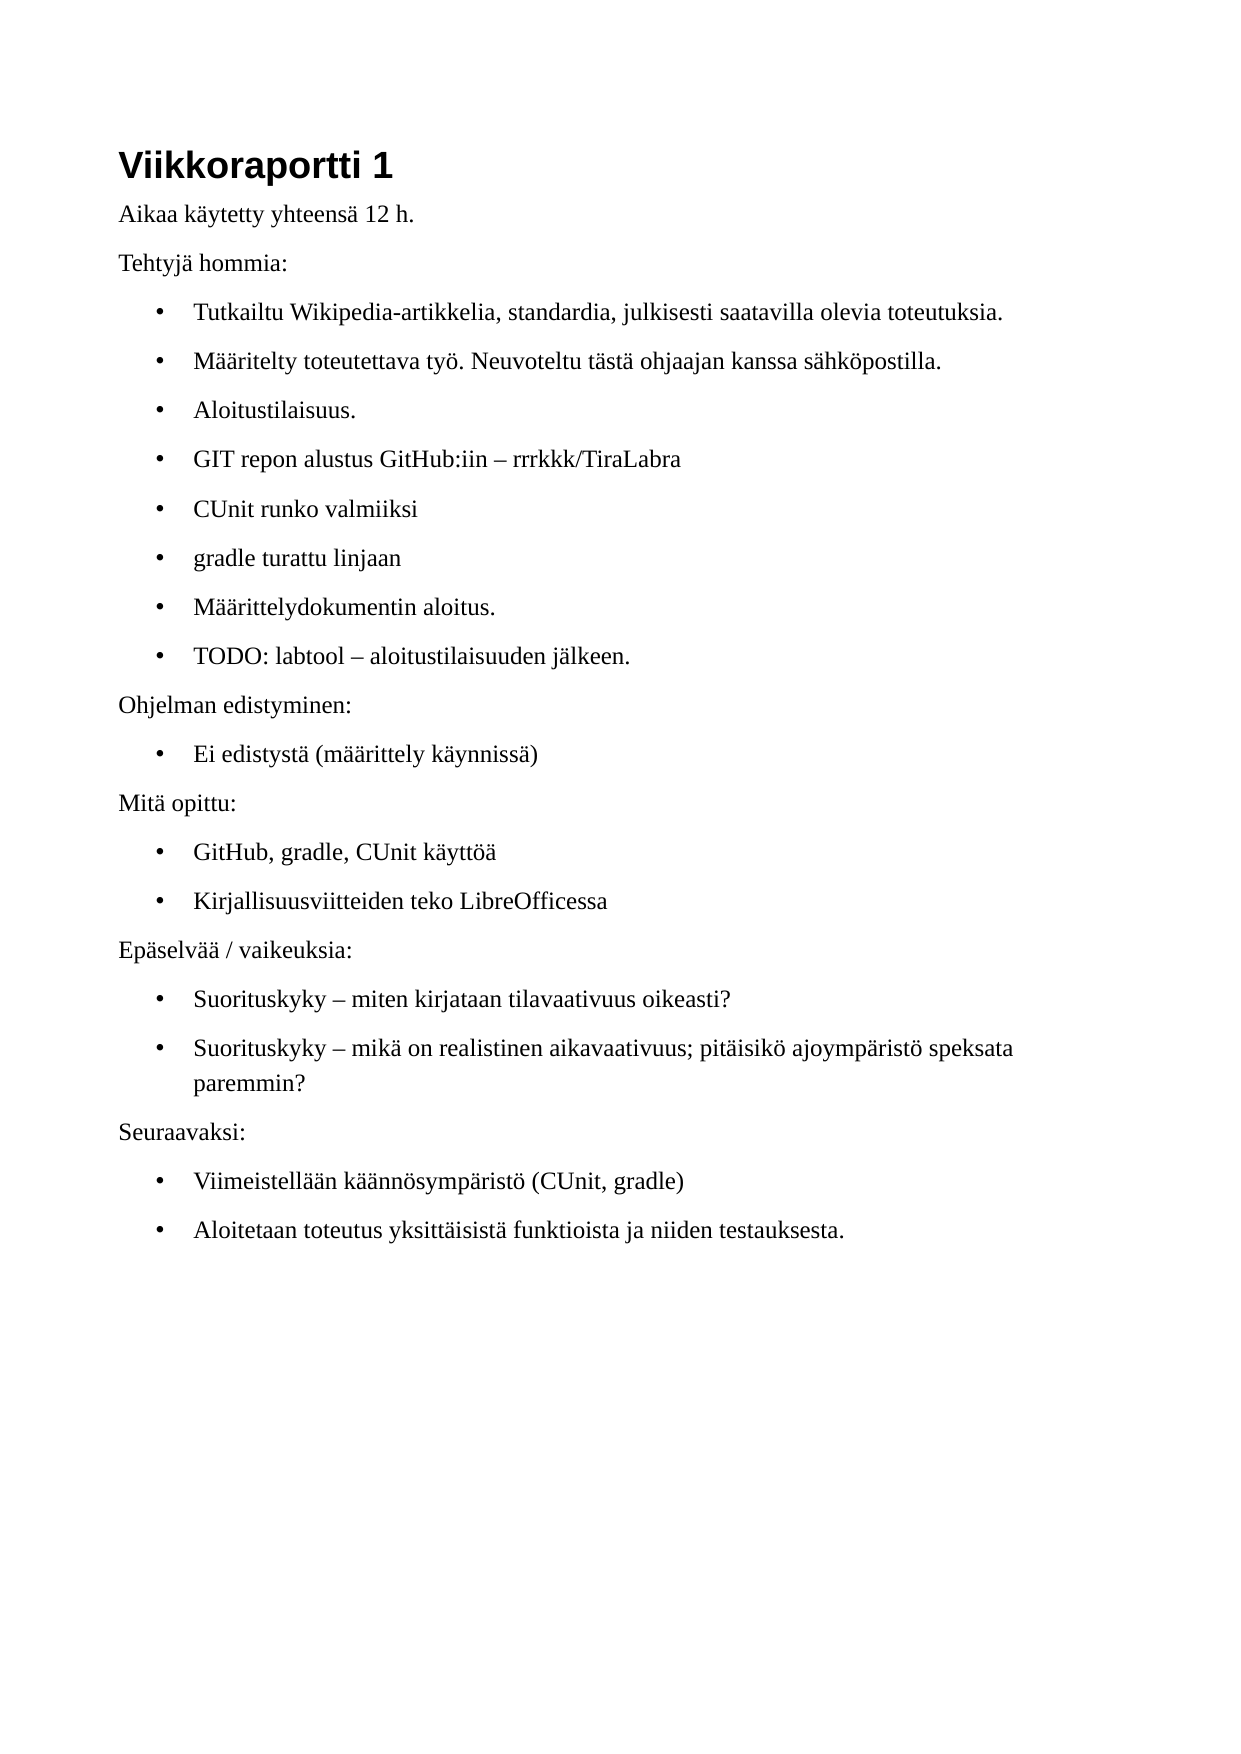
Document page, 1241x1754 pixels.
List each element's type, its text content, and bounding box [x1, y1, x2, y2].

list TODO: labtool – aloitustilaisuuden jälkeen. [156, 641, 1122, 669]
subtitle Viikkoraportti 1 [118, 143, 1122, 187]
list Aloitetaan toteutus yksittäisistä funktioista ja niiden testauksesta. [156, 1215, 1122, 1244]
text Tehtyjä hommia: [118, 248, 1122, 277]
text Mitä opittu: [118, 788, 1122, 817]
text Ohjelman edistyminen: [118, 690, 1122, 719]
list Määritelty toteutettava työ. Neuvoteltu tästä ohjaajan kanssa sähköpostilla. [156, 346, 1122, 375]
text Aikaa käytetty yhteensä 12 h. [118, 199, 1122, 228]
list Viimeistellään käännösympäristö (CUnit, gradle) [156, 1166, 1122, 1195]
list Suorituskyky – mikä on realistinen aikavaativuus; pitäisikö ajoympäristö speksata paremmin? [156, 1033, 1122, 1097]
text Epäselvää / vaikeuksia: [118, 935, 1122, 964]
list gradle turattu linjaan [156, 543, 1122, 571]
list Aloitustilaisuus. [156, 396, 1122, 424]
list Määrittelydokumentin aloitus. [156, 592, 1122, 621]
list GIT repon alustus GitHub:iin – rrrkkk/TiraLabra [156, 444, 1122, 473]
list CUnit runko valmiiksi [156, 494, 1122, 522]
list GitHub, gradle, CUnit käyttöä [156, 837, 1122, 866]
text Seuraavaksi: [118, 1117, 1122, 1146]
list Kirjallisuusviitteiden teko LibreOfficessa [156, 886, 1122, 915]
list Suorituskyky – miten kirjataan tilavaativuus oikeasti? [156, 984, 1122, 1013]
list Ei edistystä (määrittely käynnissä) [156, 739, 1122, 768]
list Tutkailtu Wikipedia-artikkelia, standardia, julkisesti saatavilla olevia toteutuksia. [156, 297, 1122, 326]
